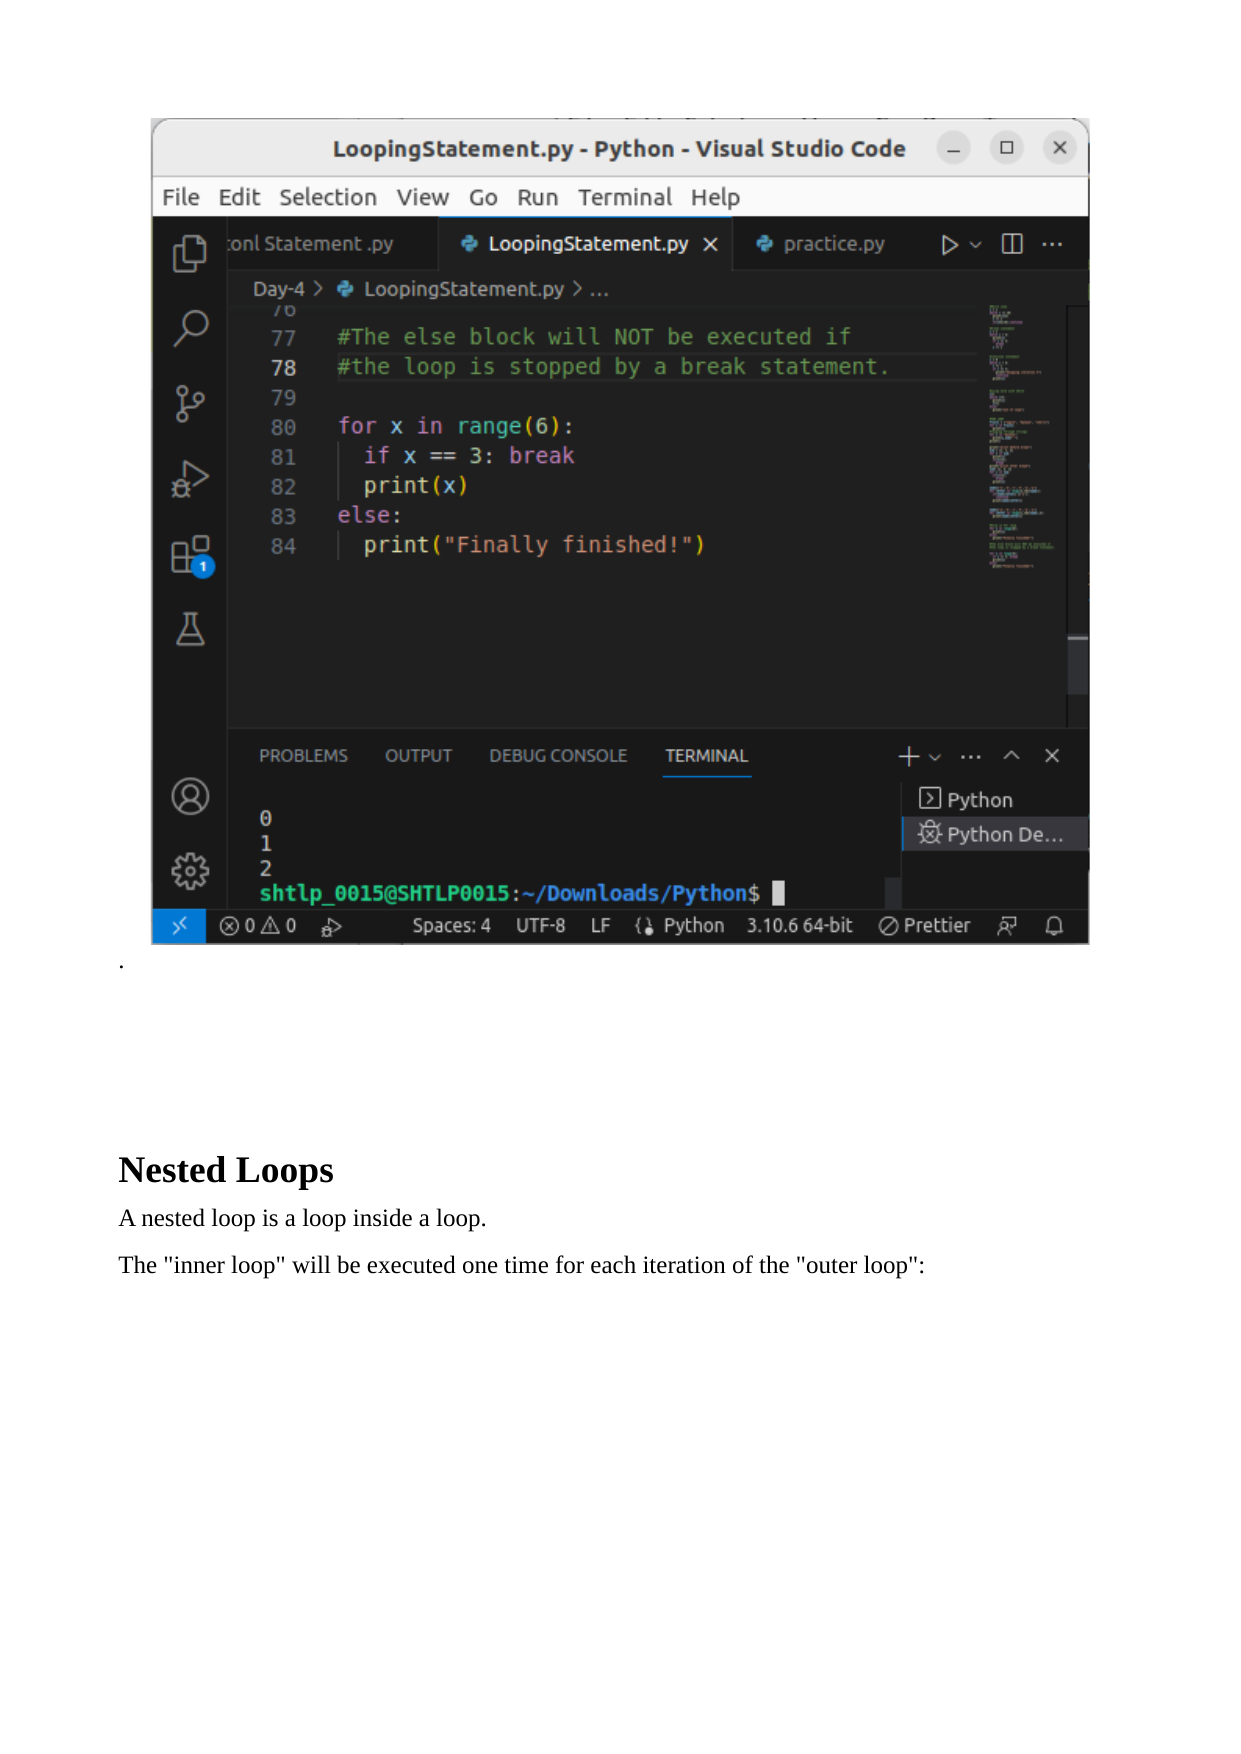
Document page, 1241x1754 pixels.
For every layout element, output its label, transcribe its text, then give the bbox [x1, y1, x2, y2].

text A nested loop is a loop inside a loop. [118, 1203, 1122, 1232]
text . [118, 118, 1122, 973]
picture [150, 118, 1090, 945]
subtitle Nested Loops [118, 1147, 1122, 1190]
text The "inner loop" will be executed one time for each iteration of the "outer loop": [118, 1250, 1122, 1279]
